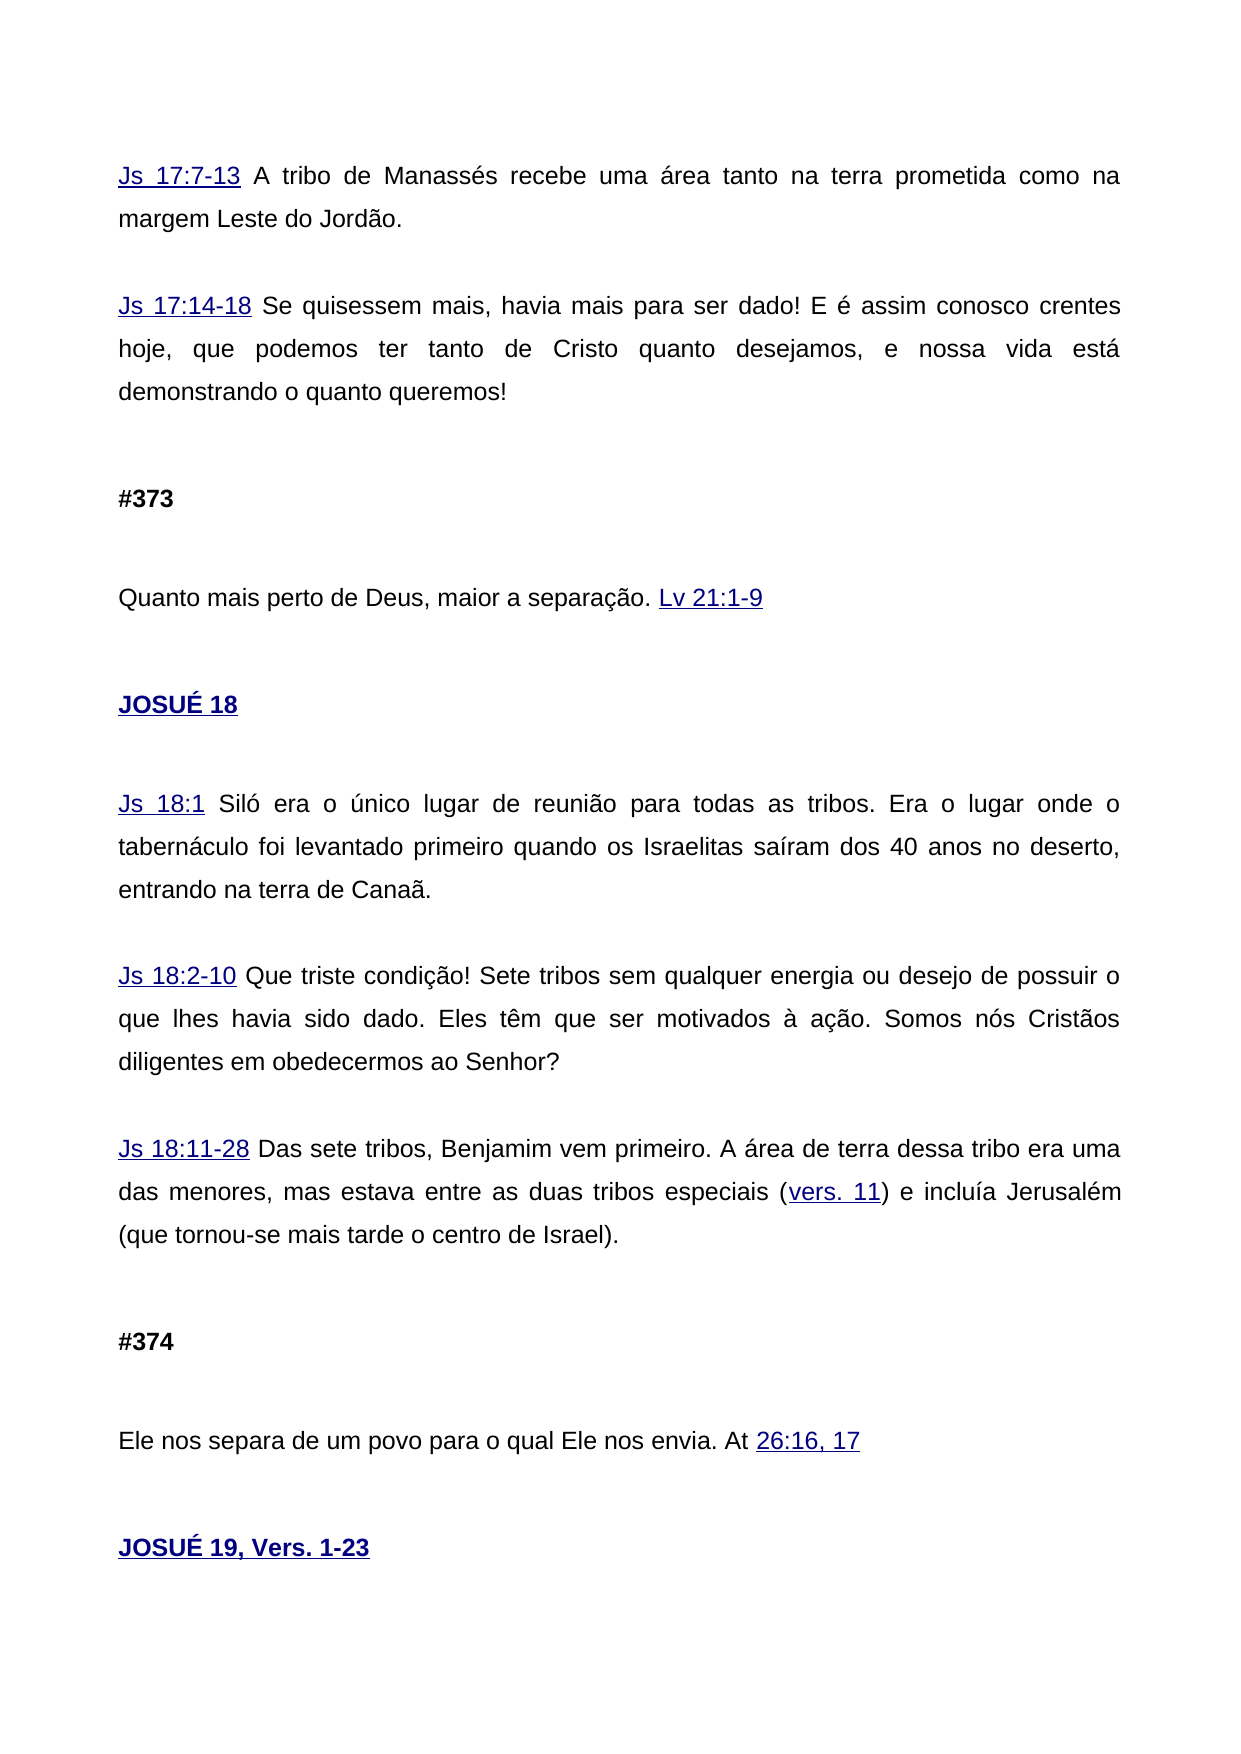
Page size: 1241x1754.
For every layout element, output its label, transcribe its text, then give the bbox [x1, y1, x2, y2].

subtitle #373 [118, 484, 1122, 513]
subtitle JOSUÉ 18 [118, 690, 1122, 718]
subtitle #374 [118, 1327, 1122, 1356]
text Ele nos separa de um povo para o qual Ele nos envia. At 26:16, 17 [118, 1426, 1122, 1454]
text Js 17:7-13 A tribo de Manassés recebe uma área tanto na terra prometida como na margem Leste do Jordão. [118, 161, 1122, 233]
text Js 18:1 Siló era o único lugar de reunião para todas as tribos. Era o lugar onde o tabernáculo foi levantado primeiro quando os Israelitas saíram dos 40 anos no deserto, entrando na terra de Canaã. [118, 788, 1122, 903]
text Js 17:14-18 Se quisessem mais, havia mais para ser dado! E é assim conosco crentes hoje, que podemos ter tanto de Cristo quanto desejamos, e nossa vida está demonstrando o quanto queremos! [118, 291, 1122, 406]
text Js 18:2-10 Que triste condição! Sete tribos sem qualquer energia ou desejo de possuir o que lhes havia sido dado. Eles têm que ser motivados à ação. Somos nós Cristãos diligentes em obedecermos ao Senhor? [118, 961, 1122, 1076]
text Js 18:11-28 Das sete tribos, Benjamim vem primeiro. A área de terra dessa tribo era uma das menores, mas estava entre as duas tribos especiais (vers. 11) e incluía Jerusalém (que tornou-se mais tarde o centro de Israel). [118, 1133, 1122, 1248]
text Quanto mais perto de Deus, maior a separação. Lv 21:1-9 [118, 583, 1122, 611]
subtitle JOSUÉ 19, Vers. 1-23 [118, 1533, 1122, 1561]
